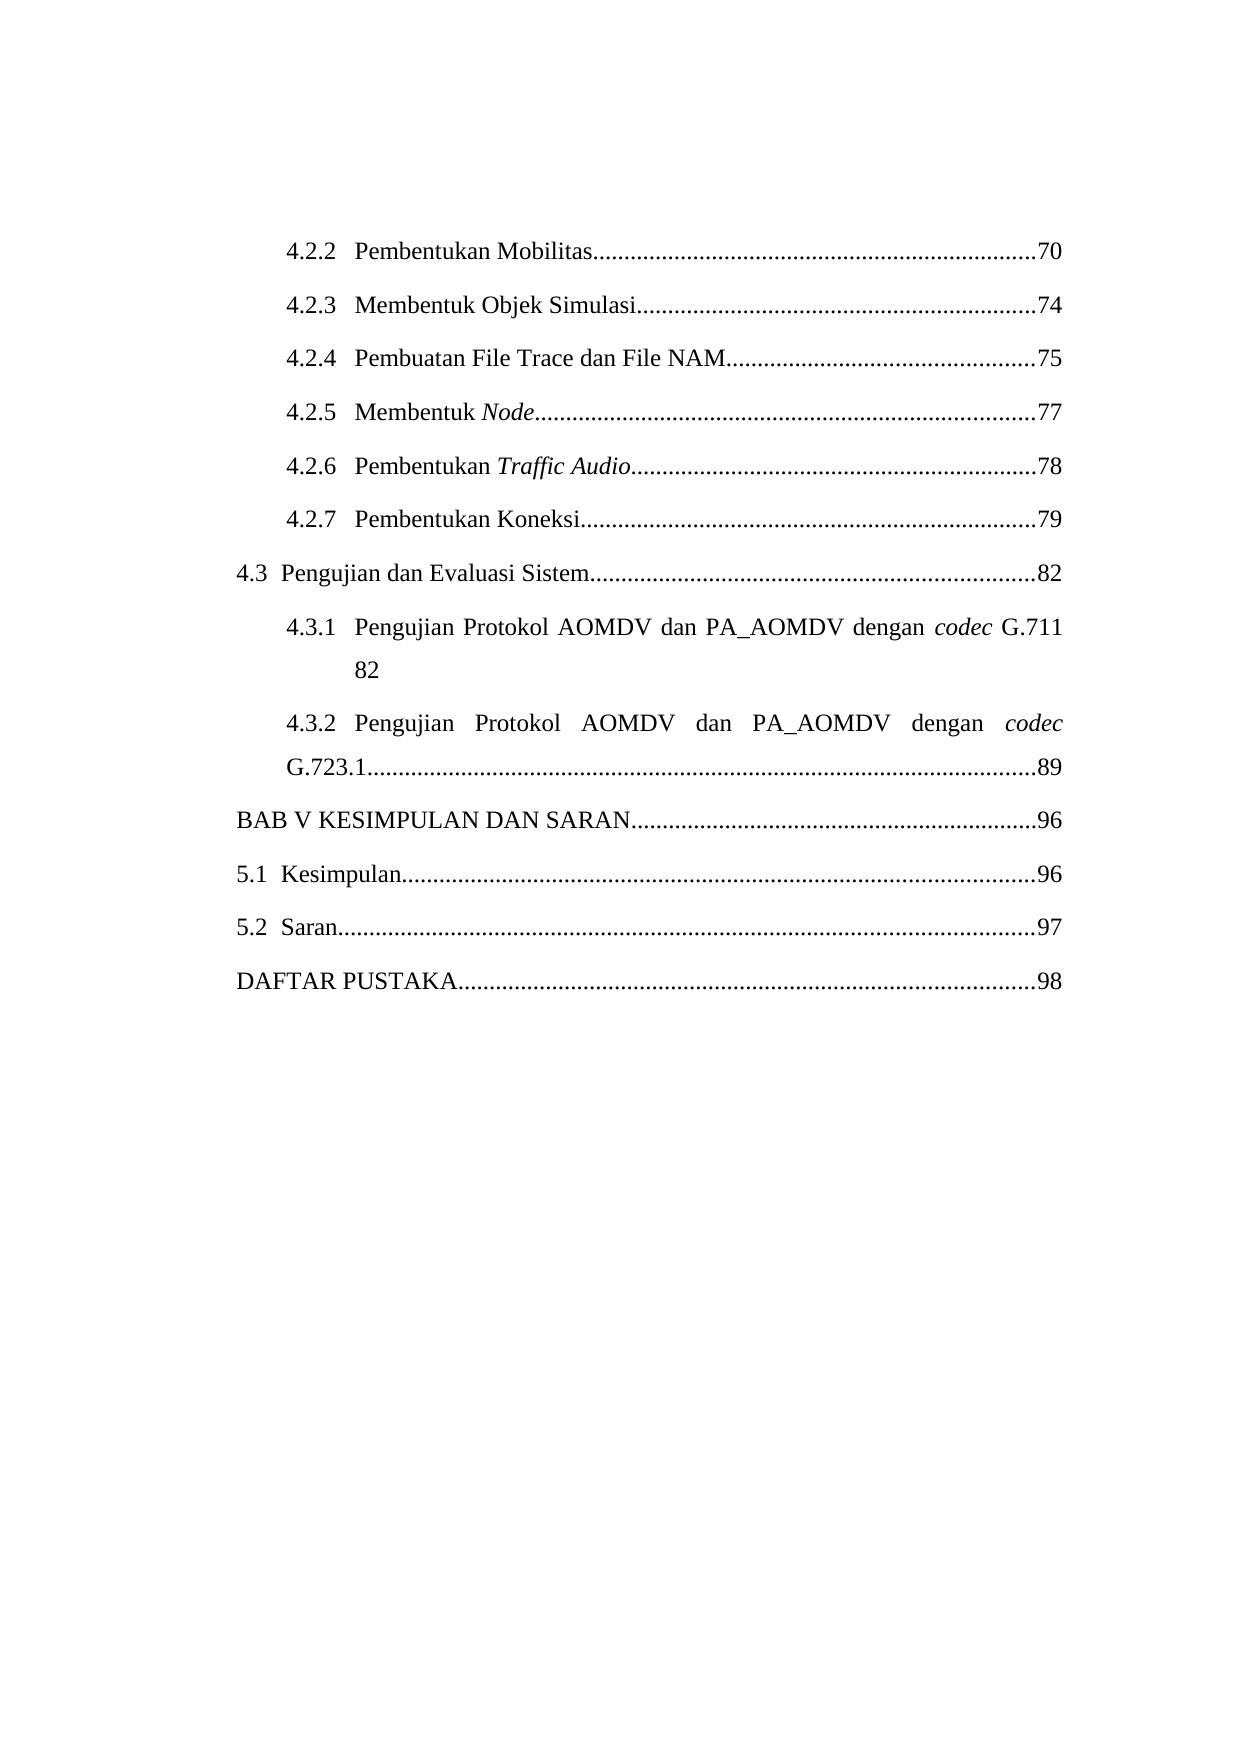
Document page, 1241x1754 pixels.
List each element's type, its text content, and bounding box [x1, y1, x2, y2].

text DAFTAR PUSTAKA 98 [236, 966, 1063, 995]
text 4.3.2 Pengujian Protokol AOMDV dan PA_AOMDV dengan codec G.723.1 89 [286, 708, 1063, 780]
text 4.2.2 Pembentukan Mobilitas 70 [286, 236, 1063, 265]
text 4.2.5 Membentuk Node 77 [286, 397, 1063, 426]
text 4.3.1 Pengujian Protokol AOMDV dan PA_AOMDV dengan codec G.711 82 [286, 612, 1063, 684]
text 4.2.6 Pembentukan Traffic Audio 78 [286, 451, 1063, 479]
text 4.2.7 Pembentukan Koneksi 79 [286, 504, 1063, 533]
text 5.2 Saran 97 [236, 912, 1063, 941]
text 4.2.4 Pembuatan File Trace dan File NAM 75 [286, 343, 1063, 372]
text 5.1 Kesimpulan 96 [236, 859, 1063, 887]
text 4.2.3 Membentuk Objek Simulasi 74 [286, 290, 1063, 319]
text BAB V KESIMPULAN DAN SARAN 96 [236, 805, 1063, 834]
text 4.3 Pengujian dan Evaluasi Sistem 82 [236, 558, 1063, 587]
